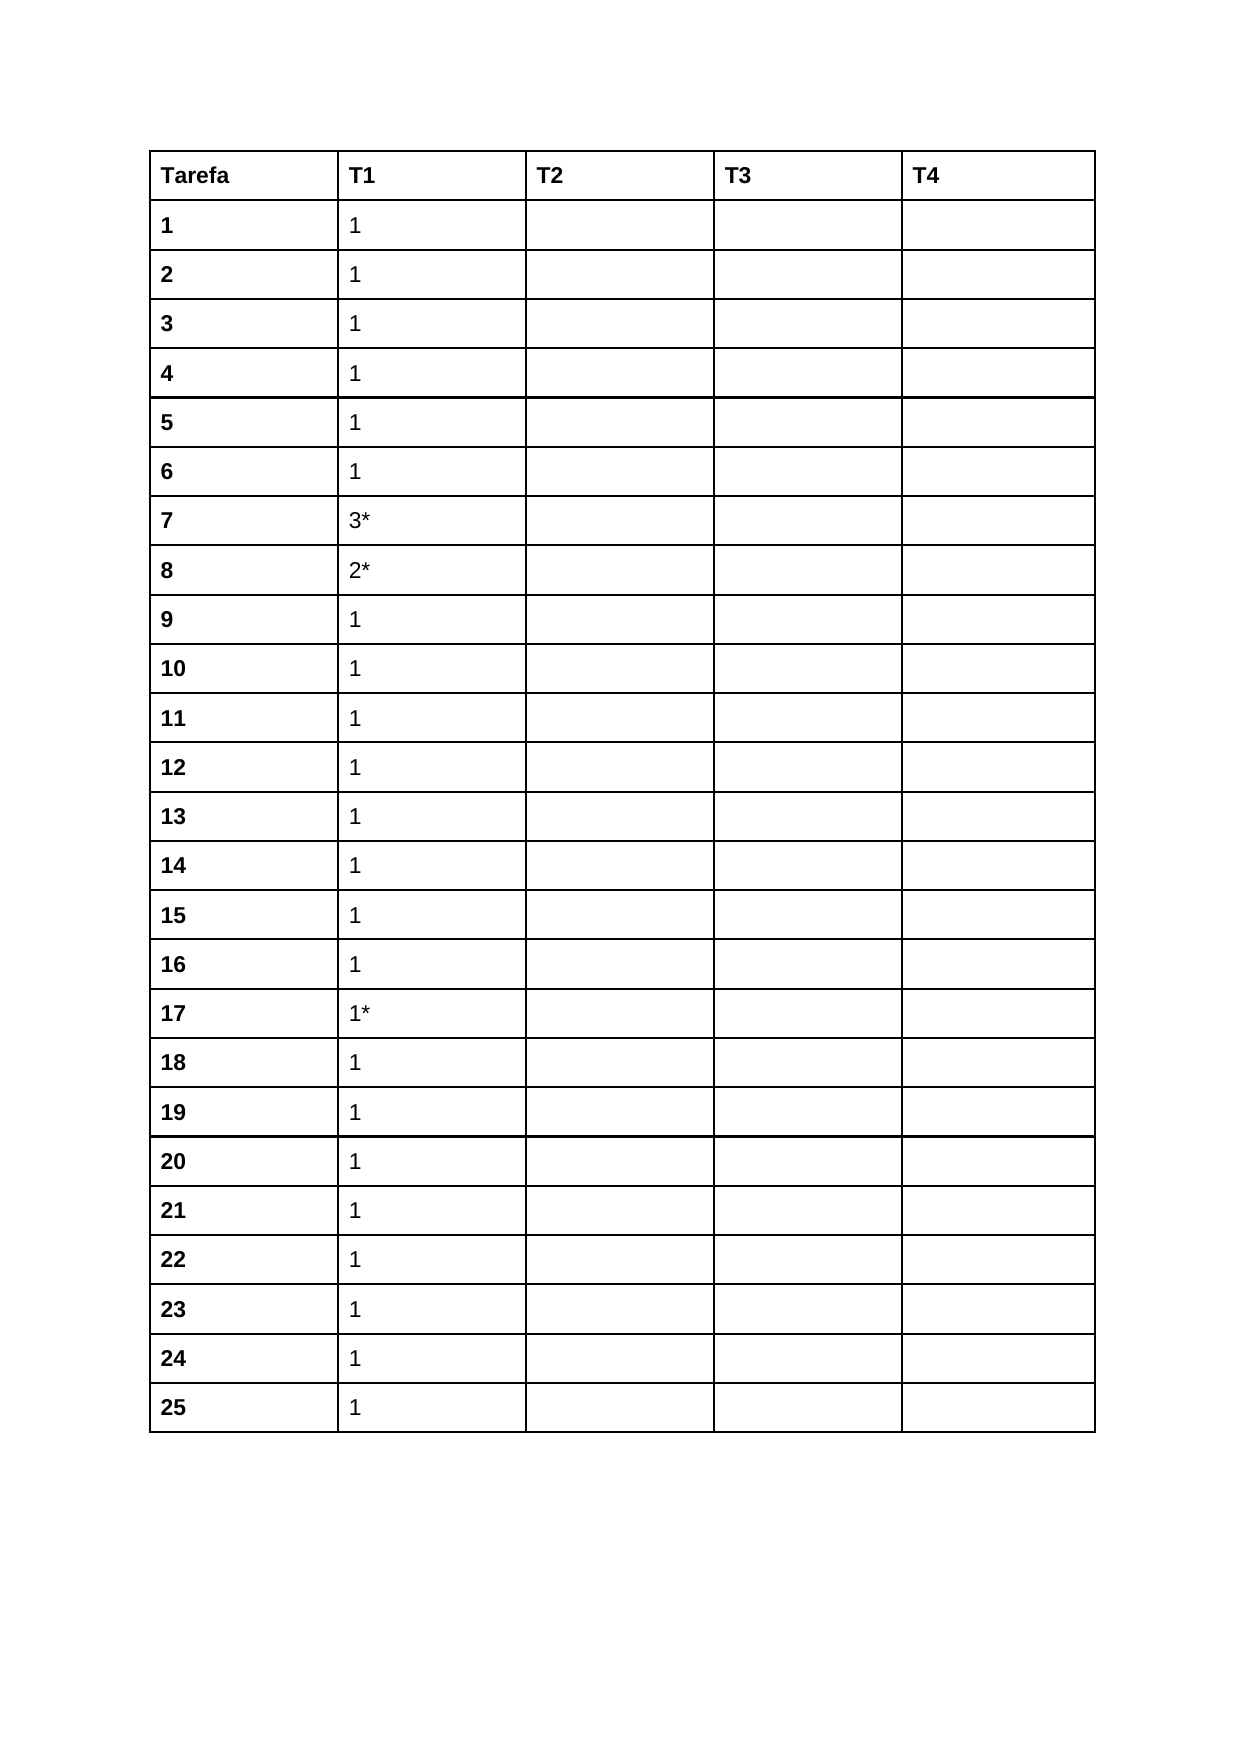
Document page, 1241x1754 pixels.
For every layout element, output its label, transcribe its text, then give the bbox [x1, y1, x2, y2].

table_cell [903, 349, 1094, 396]
table_cell [715, 645, 901, 692]
table_cell [903, 1384, 1094, 1431]
table_cell 15 [151, 891, 337, 938]
table_header T3 [715, 152, 901, 199]
table_cell [715, 201, 901, 248]
table_cell [527, 1285, 713, 1332]
table_cell [527, 448, 713, 495]
table_cell [715, 743, 901, 791]
table_cell 19 [151, 1088, 337, 1135]
table_cell [715, 448, 901, 495]
table_cell [715, 1236, 901, 1283]
table_cell [715, 1384, 901, 1431]
table_cell 1 [339, 300, 525, 347]
table_cell 2 [151, 251, 337, 298]
table_cell [527, 251, 713, 298]
table_cell [903, 1187, 1094, 1234]
table_cell 1* [339, 990, 525, 1037]
table_cell [715, 1285, 901, 1332]
table_cell [715, 990, 901, 1037]
table_cell 1 [339, 1088, 525, 1135]
table_cell [903, 743, 1094, 791]
table_cell [715, 1039, 901, 1086]
table_cell 1 [339, 349, 525, 396]
table_cell [715, 940, 901, 988]
table_cell 3* [339, 497, 525, 544]
table_cell 13 [151, 793, 337, 840]
table_cell [903, 990, 1094, 1037]
table_cell [527, 1187, 713, 1234]
table_cell 17 [151, 990, 337, 1037]
table_cell [715, 497, 901, 544]
table_cell 12 [151, 743, 337, 791]
table_cell [527, 399, 713, 446]
table_cell [903, 251, 1094, 298]
table_cell 24 [151, 1335, 337, 1382]
table_cell 10 [151, 645, 337, 692]
table_cell [715, 842, 901, 889]
table_cell [527, 546, 713, 593]
table_cell 1 [339, 251, 525, 298]
table_cell [527, 1138, 713, 1185]
table_cell 16 [151, 940, 337, 988]
table_cell [715, 300, 901, 347]
table_cell 2* [339, 546, 525, 593]
table_cell [527, 1236, 713, 1283]
table_cell [903, 497, 1094, 544]
table_cell [715, 1335, 901, 1382]
table_cell [715, 251, 901, 298]
table_cell [903, 399, 1094, 446]
table_cell [715, 891, 901, 938]
table_cell [527, 1335, 713, 1382]
table_cell [527, 645, 713, 692]
table_cell [903, 1088, 1094, 1135]
table_cell 4 [151, 349, 337, 396]
table_cell 7 [151, 497, 337, 544]
table_cell [903, 645, 1094, 692]
table_cell [527, 990, 713, 1037]
table_cell [903, 1039, 1094, 1086]
table_cell 1 [339, 201, 525, 248]
table_cell 1 [339, 694, 525, 741]
table_cell [903, 300, 1094, 347]
table_cell [903, 546, 1094, 593]
table_cell [527, 891, 713, 938]
table_cell [903, 1335, 1094, 1382]
table_cell [715, 694, 901, 741]
table_cell [527, 793, 713, 840]
table_cell [903, 793, 1094, 840]
table_header T2 [527, 152, 713, 199]
table_cell [903, 940, 1094, 988]
table_cell [903, 891, 1094, 938]
table_cell [715, 546, 901, 593]
table_cell 1 [339, 1384, 525, 1431]
table_cell [527, 1088, 713, 1135]
table_cell 1 [339, 1187, 525, 1234]
table_cell 1 [339, 793, 525, 840]
table_cell 1 [339, 743, 525, 791]
table_cell [527, 1039, 713, 1086]
table_cell 1 [151, 201, 337, 248]
table_cell [715, 399, 901, 446]
table_cell [715, 596, 901, 643]
table_cell [527, 201, 713, 248]
table_cell [903, 596, 1094, 643]
table_cell [903, 1285, 1094, 1332]
table_cell 1 [339, 891, 525, 938]
table_cell 1 [339, 1039, 525, 1086]
table_cell [903, 694, 1094, 741]
table_cell [527, 596, 713, 643]
table_cell [527, 300, 713, 347]
table_cell 1 [339, 1335, 525, 1382]
table_cell 1 [339, 1138, 525, 1185]
table_cell 5 [151, 399, 337, 446]
table_cell 1 [339, 842, 525, 889]
table_cell 22 [151, 1236, 337, 1283]
table_cell 1 [339, 596, 525, 643]
table_cell [527, 694, 713, 741]
table_cell 1 [339, 399, 525, 446]
table_cell [527, 349, 713, 396]
table_cell [715, 1088, 901, 1135]
table_cell 3 [151, 300, 337, 347]
table_cell 14 [151, 842, 337, 889]
table_cell 1 [339, 645, 525, 692]
table_cell [527, 497, 713, 544]
table_header T1 [339, 152, 525, 199]
table_cell 1 [339, 1285, 525, 1332]
table_cell 9 [151, 596, 337, 643]
table_cell [527, 842, 713, 889]
table_cell [527, 940, 713, 988]
table_cell 11 [151, 694, 337, 741]
table_header T4 [903, 152, 1094, 199]
table_header Tarefa [151, 152, 337, 199]
table_cell [527, 743, 713, 791]
table_cell 1 [339, 1236, 525, 1283]
table_cell 20 [151, 1138, 337, 1185]
table_cell [903, 1138, 1094, 1185]
table_cell [715, 1138, 901, 1185]
table_cell [903, 842, 1094, 889]
table_cell 23 [151, 1285, 337, 1332]
table_cell [527, 1384, 713, 1431]
table_cell [715, 349, 901, 396]
table_cell 6 [151, 448, 337, 495]
table_cell [903, 448, 1094, 495]
table_cell [715, 1187, 901, 1234]
table_cell 21 [151, 1187, 337, 1234]
table_cell 1 [339, 448, 525, 495]
table_cell 25 [151, 1384, 337, 1431]
table_cell 1 [339, 940, 525, 988]
table_cell [903, 201, 1094, 248]
table_cell 8 [151, 546, 337, 593]
table_cell 18 [151, 1039, 337, 1086]
table_cell [715, 793, 901, 840]
table_cell [903, 1236, 1094, 1283]
